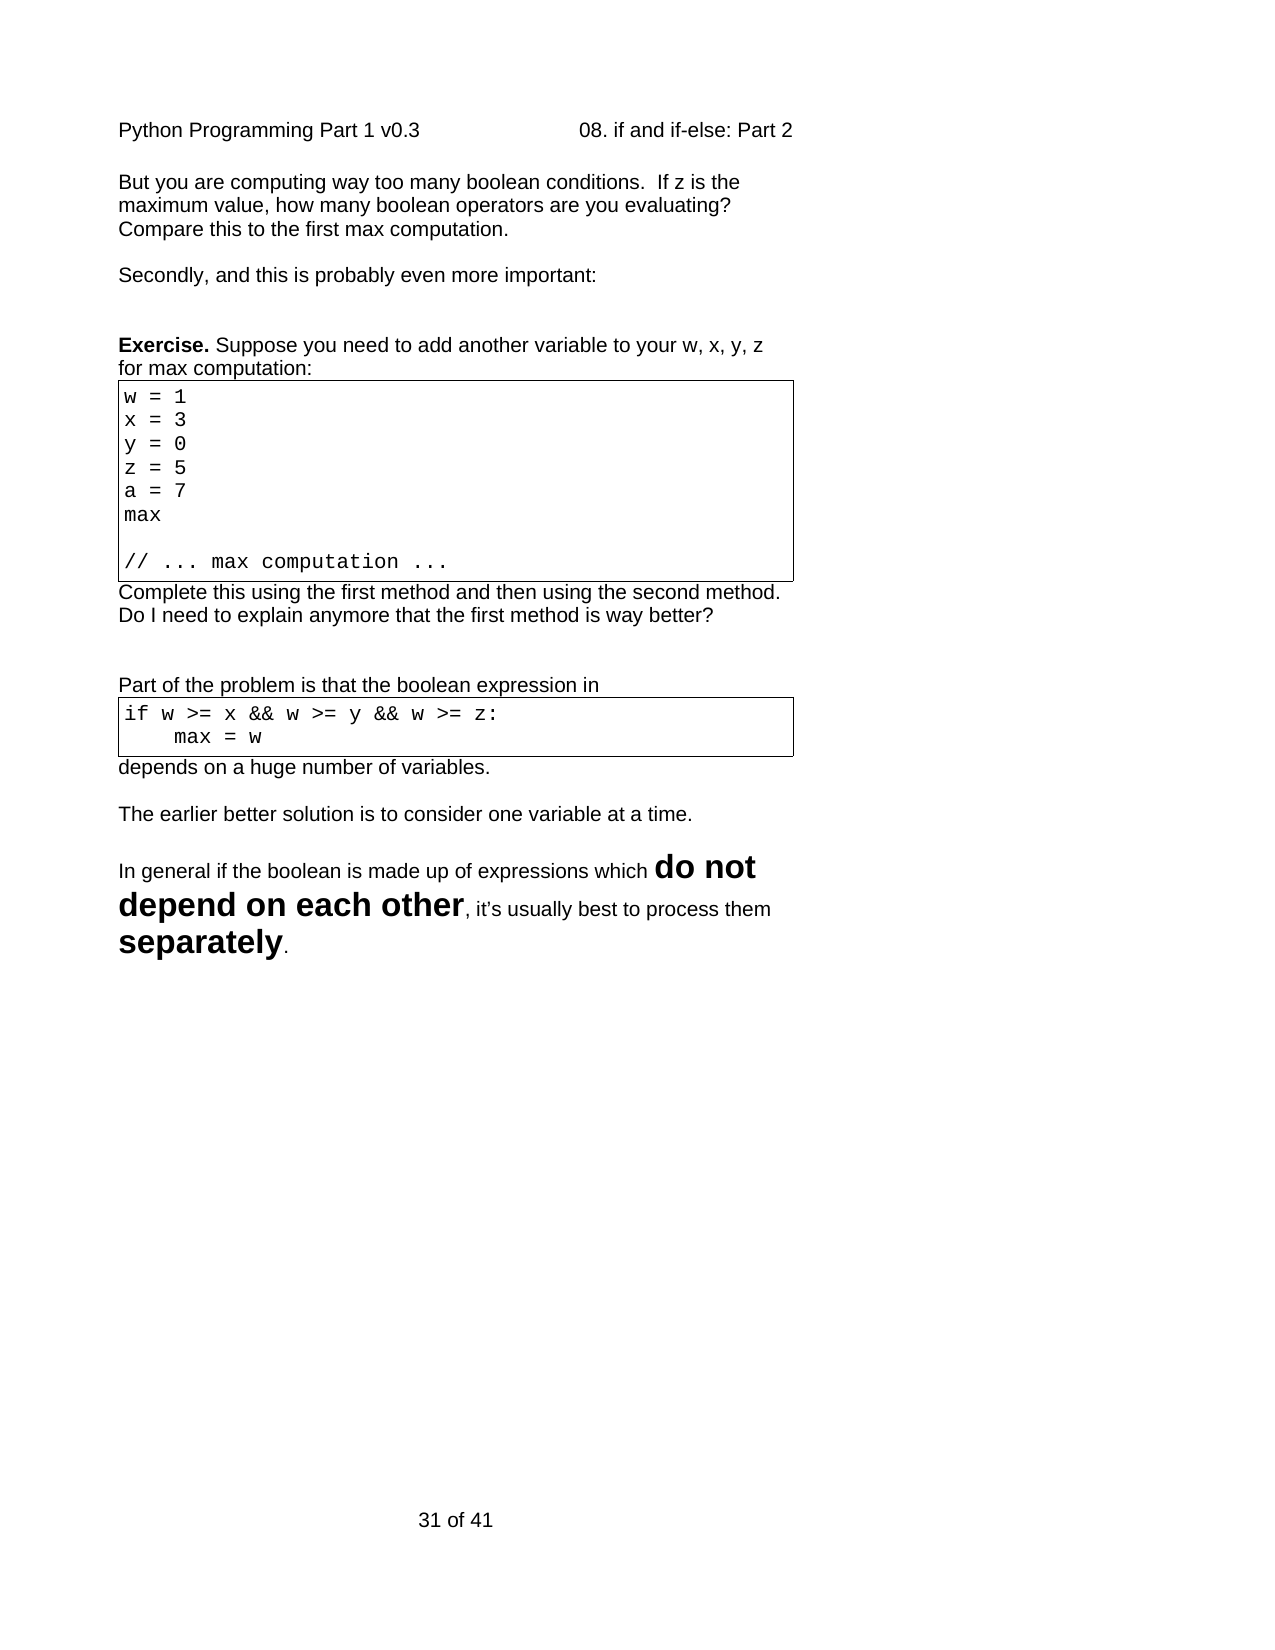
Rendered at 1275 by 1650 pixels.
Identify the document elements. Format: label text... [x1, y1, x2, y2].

text But you are computing way too many boolean conditions. If z is the maximum value, how many boolean operators are you evaluating? Compare this to the first max computation. [118, 171, 793, 241]
text Secondly, and this is probably even more important: [118, 264, 793, 287]
text The earlier better solution is to consider one variable at a time. [118, 802, 793, 826]
table_header if w >= x && w >= y && w >= z: max = w [119, 698, 793, 756]
text depends on a huge number of variables. [118, 757, 793, 779]
text Complete this using the first method and then using the second method. Do I need to explain anymore that the first method is way better? [118, 582, 793, 627]
text Exercise. Suppose you need to add another variable to your w, x, y, z for max computation: [118, 333, 793, 380]
table_header w = 1 x = 3 y = 0 z = 5 a = 7 max // ... max computation ... [119, 381, 793, 581]
text In general if the boolean is made up of expressions which do not depend on each other, it’s usually best to process them separately. [118, 849, 793, 961]
text Part of the problem is that the boolean expression in [118, 674, 793, 697]
